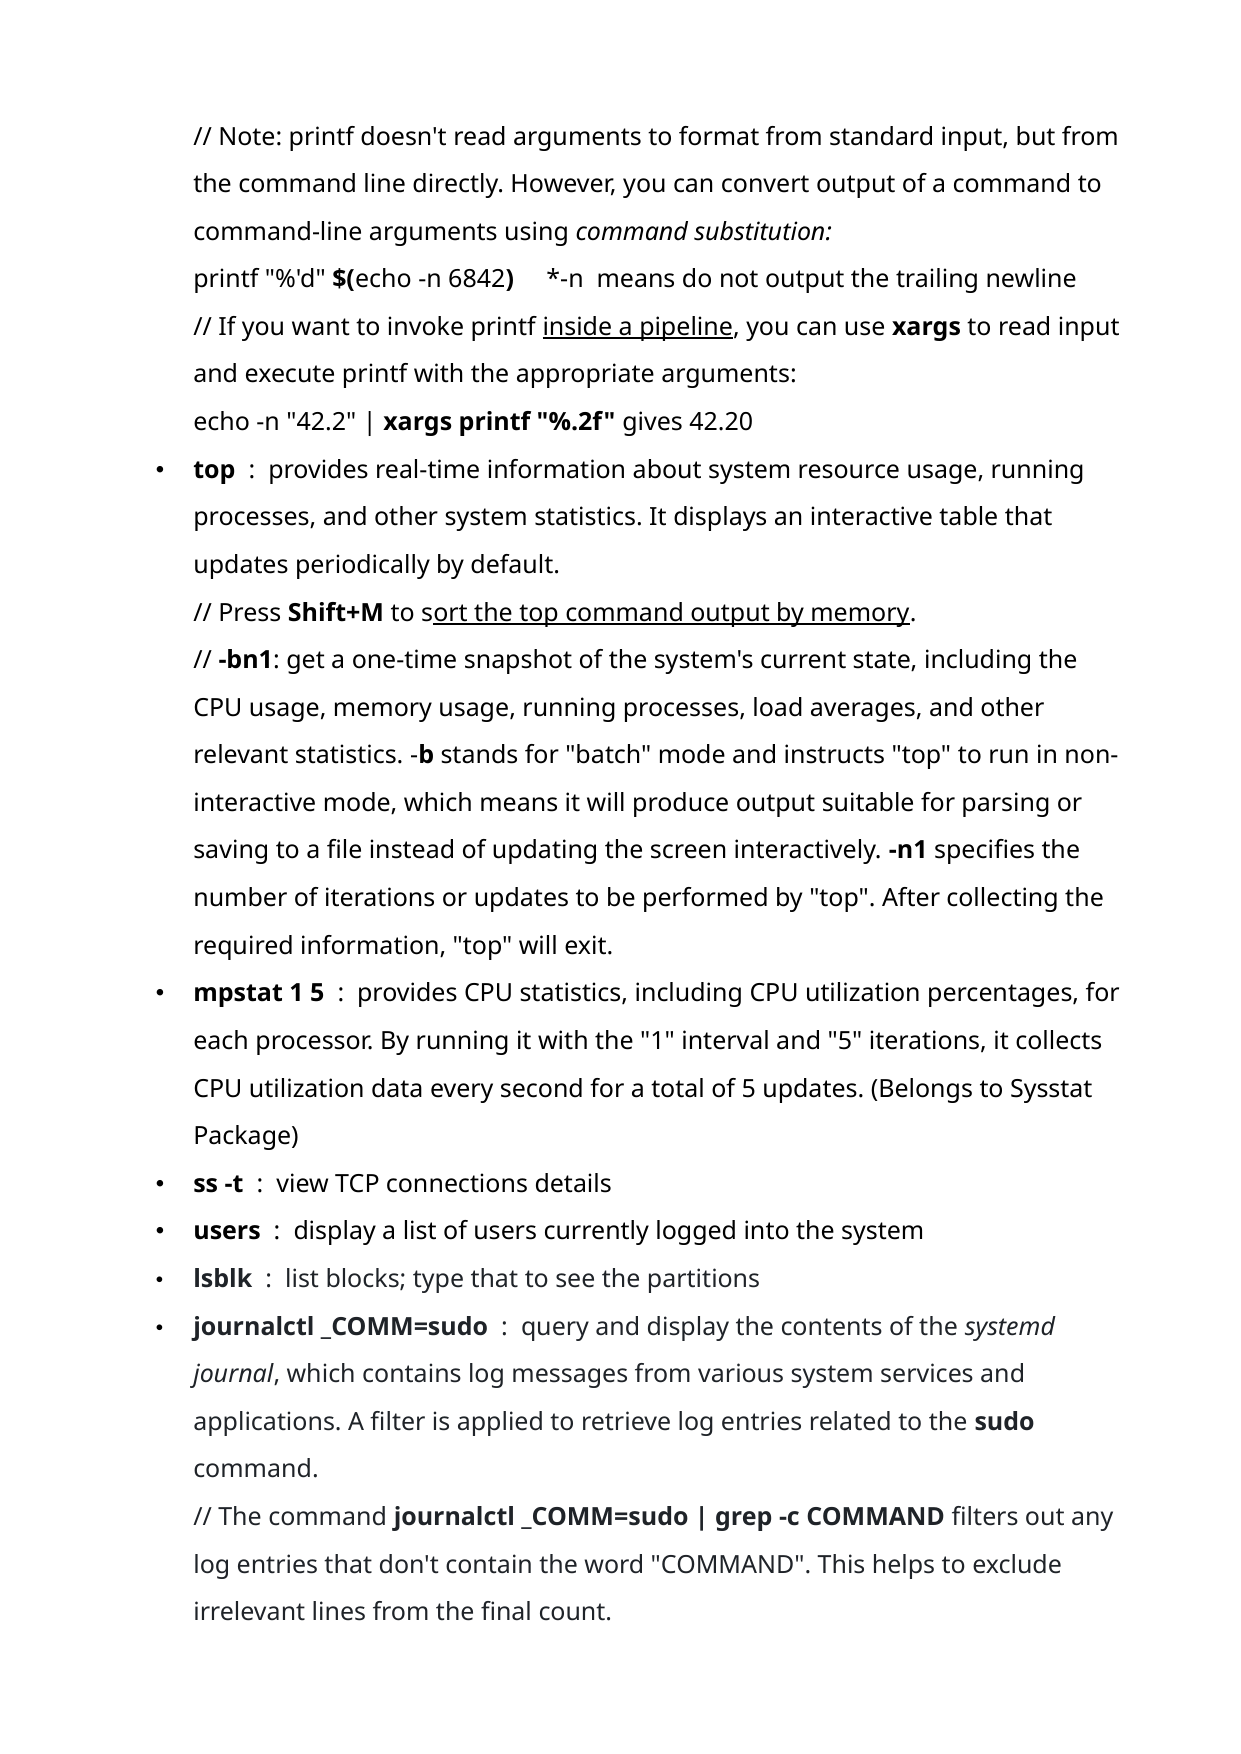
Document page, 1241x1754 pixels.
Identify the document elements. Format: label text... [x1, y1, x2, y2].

list top : provides real-time information about system resource usage, running processes, and other system statistics. It displays an interactive table that updates periodically by default. [156, 451, 1122, 581]
list // If you want to invoke printf inside a pipeline, you can use xargs to read input and execute printf with the appropriate arguments: [156, 308, 1122, 390]
list ss -t : view TCP connections details [156, 1165, 1122, 1199]
list // -bn1: get a one-time snapshot of the system's current state, including the CPU usage, memory usage, running processes, load averages, and other relevant statistics. -b stands for "batch" mode and instructs "top" to run in non-interactive mode, which means it will produce output suitable for parsing or saving to a file instead of updating the screen interactively. -n1 specifies the number of iterations or updates to be performed by "top". After collecting the required information, "top" will exit. [156, 642, 1122, 961]
list printf "%'d" $(echo -n 6842) *-n means do not output the trailing newline [156, 261, 1122, 295]
list // The command journalctl _COMM=sudo | grep -c COMMAND filters out any log entries that don't contain the word "COMMAND". This helps to exclude irrelevant lines from the final count. [156, 1499, 1122, 1628]
list // Press Shift+M to sort the top command output by memory. [156, 594, 1122, 628]
list mpstat 1 5 : provides CPU statistics, including CPU utilization percentages, for each processor. By running it with the "1" interval and "5" iterations, it collects CPU utilization data every second for a total of 5 updates. (Belongs to Sysstat Package) [156, 975, 1122, 1152]
list users : display a list of users currently logged into the system [156, 1213, 1122, 1247]
list // Note: printf doesn't read arguments to format from standard input, but from the command line directly. However, you can convert output of a command to command-line arguments using command substitution: [156, 118, 1122, 247]
list lsblk : list blocks; type that to see the partitions [156, 1261, 1122, 1295]
list journalctl _COMM=sudo : query and display the contents of the systemd journal, which contains log messages from various system services and applications. A filter is applied to retrieve log entries related to the sudo command. [156, 1308, 1122, 1485]
list echo -n "42.2" | xargs printf "%.2f" gives 42.20 [156, 404, 1122, 438]
